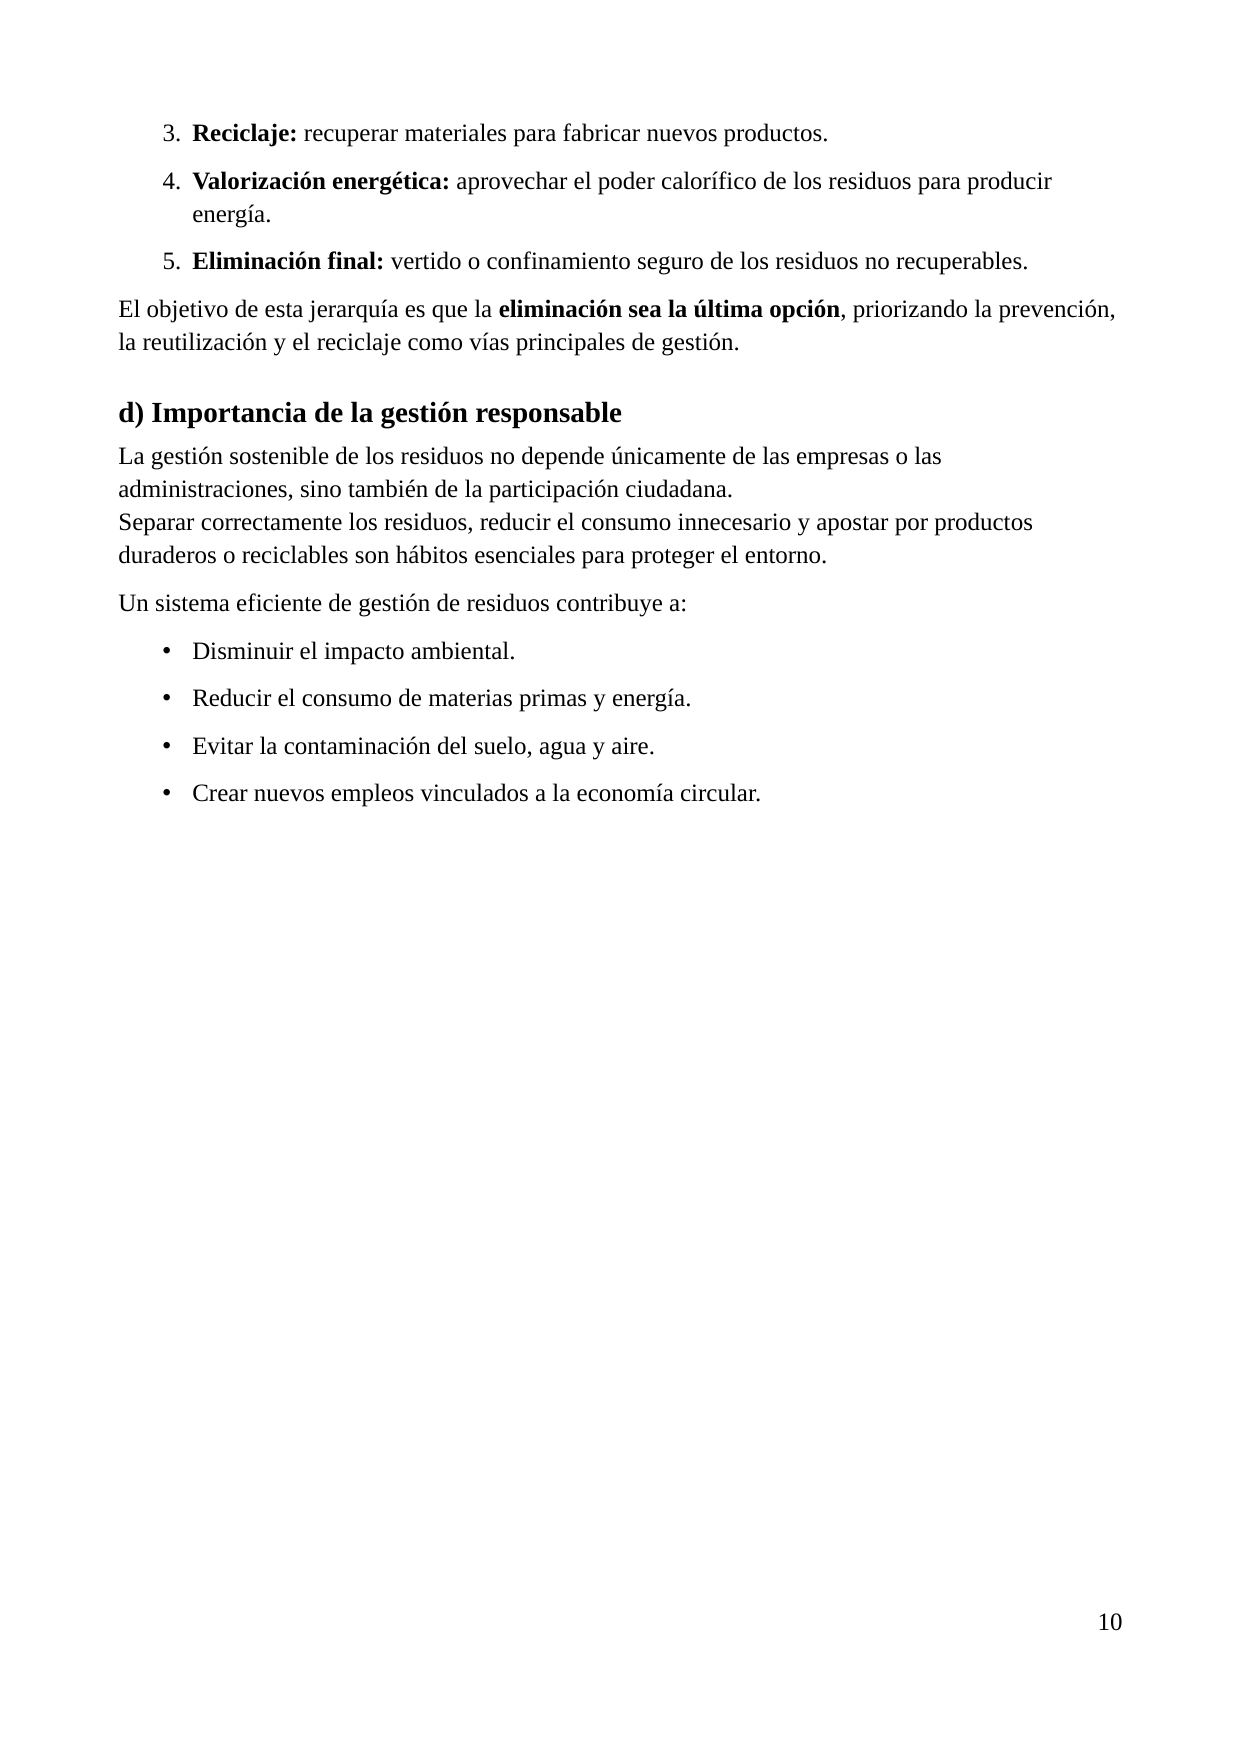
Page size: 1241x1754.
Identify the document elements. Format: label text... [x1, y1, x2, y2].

list Valorización energética: aprovechar el poder calorífico de los residuos para producir energía. [162, 166, 1122, 227]
list Reciclaje: recuperar materiales para fabricar nuevos productos. [162, 118, 1122, 147]
text La gestión sostenible de los residuos no depende únicamente de las empresas o las administraciones, sino también de la participación ciudadana. Separar correctamente los residuos, reducir el consumo innecesario y apostar por productos duraderos o reciclables son hábitos esenciales para proteger el entorno. [118, 441, 1122, 569]
list Evitar la contaminación del suelo, agua y aire. [162, 731, 1122, 760]
list Eliminación final: vertido o confinamiento seguro de los residuos no recuperables. [162, 246, 1122, 275]
text El objetivo de esta jerarquía es que la eliminación sea la última opción, priorizando la prevención, la reutilización y el reciclaje como vías principales de gestión. [118, 294, 1122, 356]
list Reducir el consumo de materias primas y energía. [162, 683, 1122, 712]
list Disminuir el impacto ambiental. [162, 636, 1122, 664]
subtitle d) Importancia de la gestión responsable [118, 395, 1122, 429]
list Crear nuevos empleos vinculados a la economía circular. [162, 778, 1122, 807]
text Un sistema eficiente de gestión de residuos contribuye a: [118, 588, 1122, 617]
